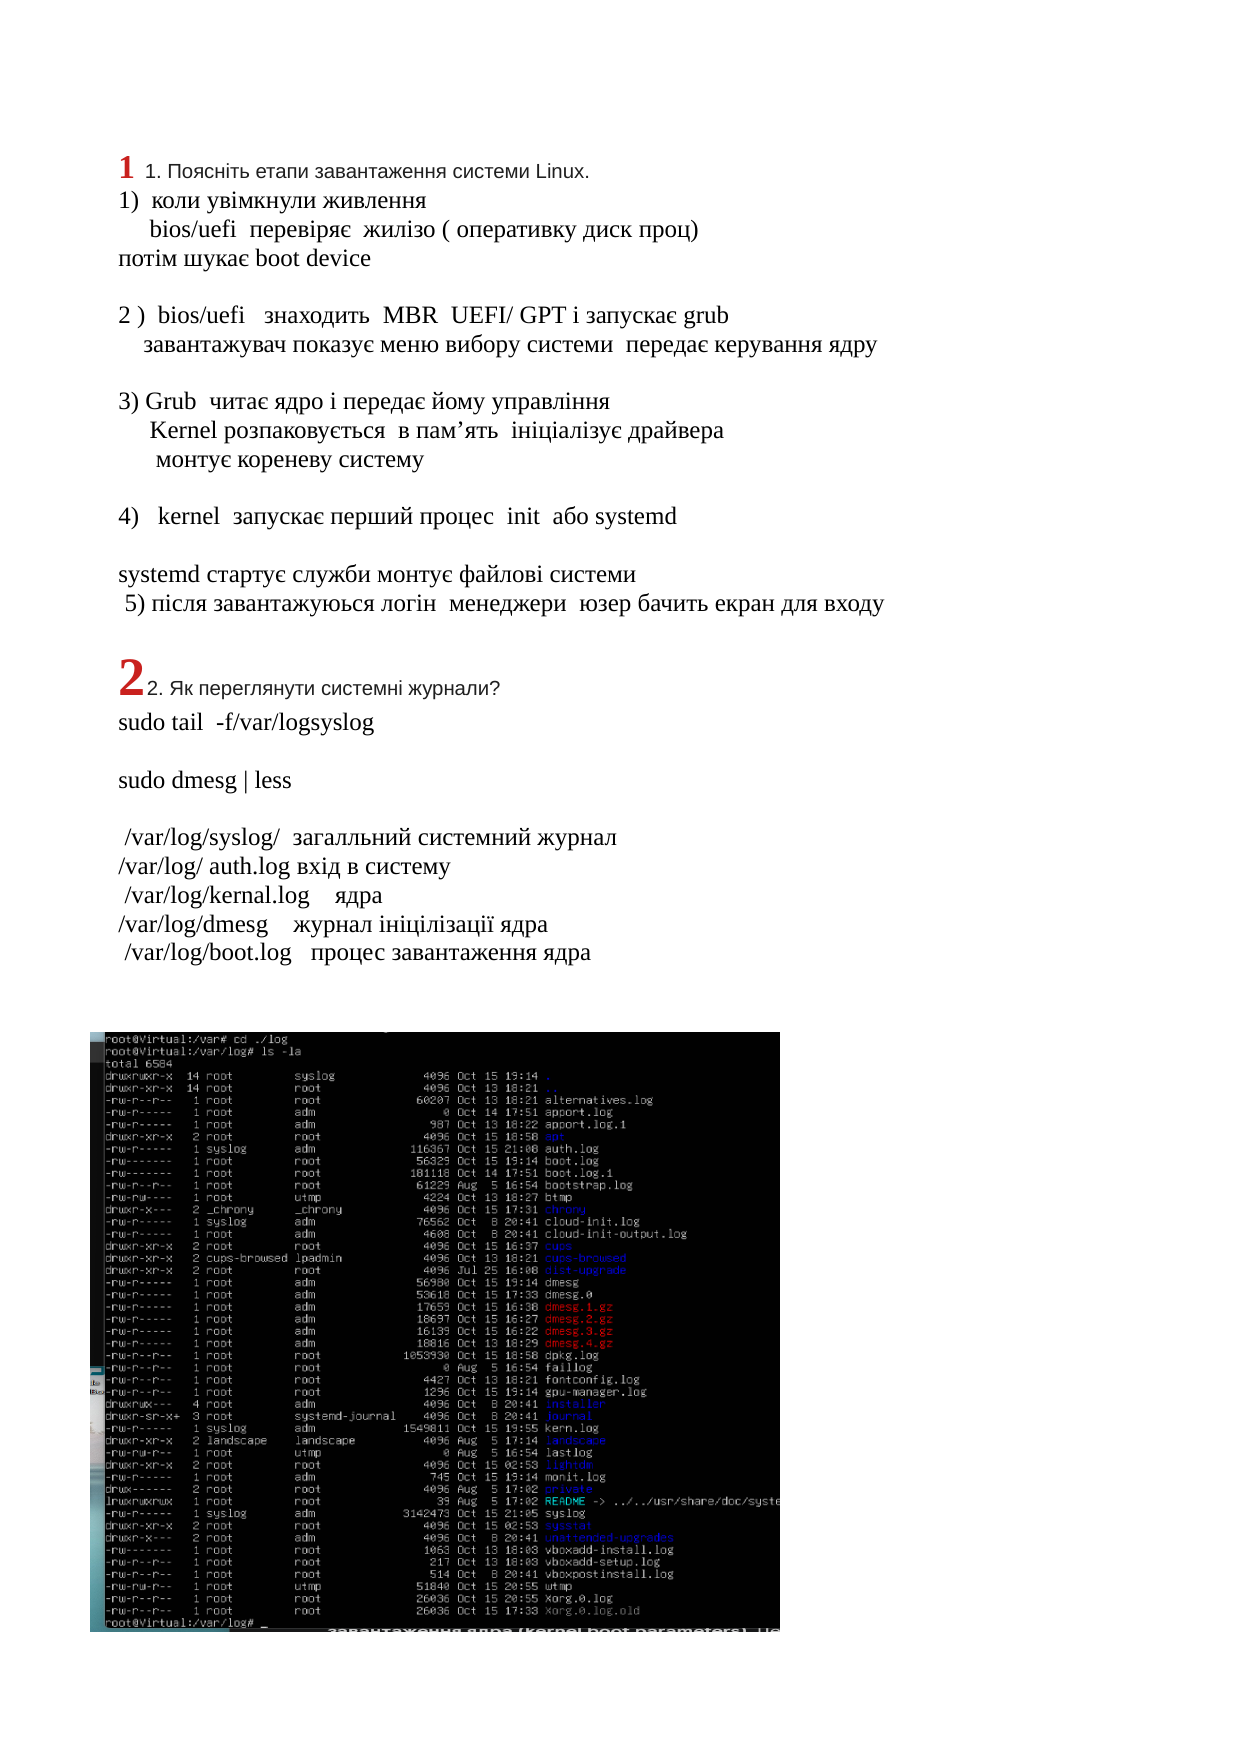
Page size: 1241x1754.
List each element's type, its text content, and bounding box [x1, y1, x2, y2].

text 1 1. Поясніть етапи завантаження системи Linux. 1) коли увімкнули живлення bios/uefi перевіряє жилізо ( оперативку диск проц) потім шукає boot device 2 ) bios/uefi знаходить MBR UEFI/ GPT і запускає grub завантажувач показує меню вибору системи передає керування ядру 3) Grub читає ядро і передає йому управління Kernel розпаковується в пам’ять ініціалізує драйвера монтує кореневу систему 4) kernel запускає перший процес init або systemd systemd стартує служби монтує файлові системи 5) після завантажуюься логін менеджери юзер бачить екран для входу [118, 118, 1122, 616]
picture [90, 1032, 780, 1632]
text /var/log/syslog/ загалльний системний журнал /var/log/ auth.log вхід в систему /var/log/kernal.log ядра /var/log/dmesg журнал ініцілізації ядра /var/log/boot.log процес завантаження ядра [118, 794, 1122, 1273]
text 22. Як переглянути системні журнали? sudo tail -f/var/logsyslog sudo dmesg | less [118, 645, 1122, 794]
